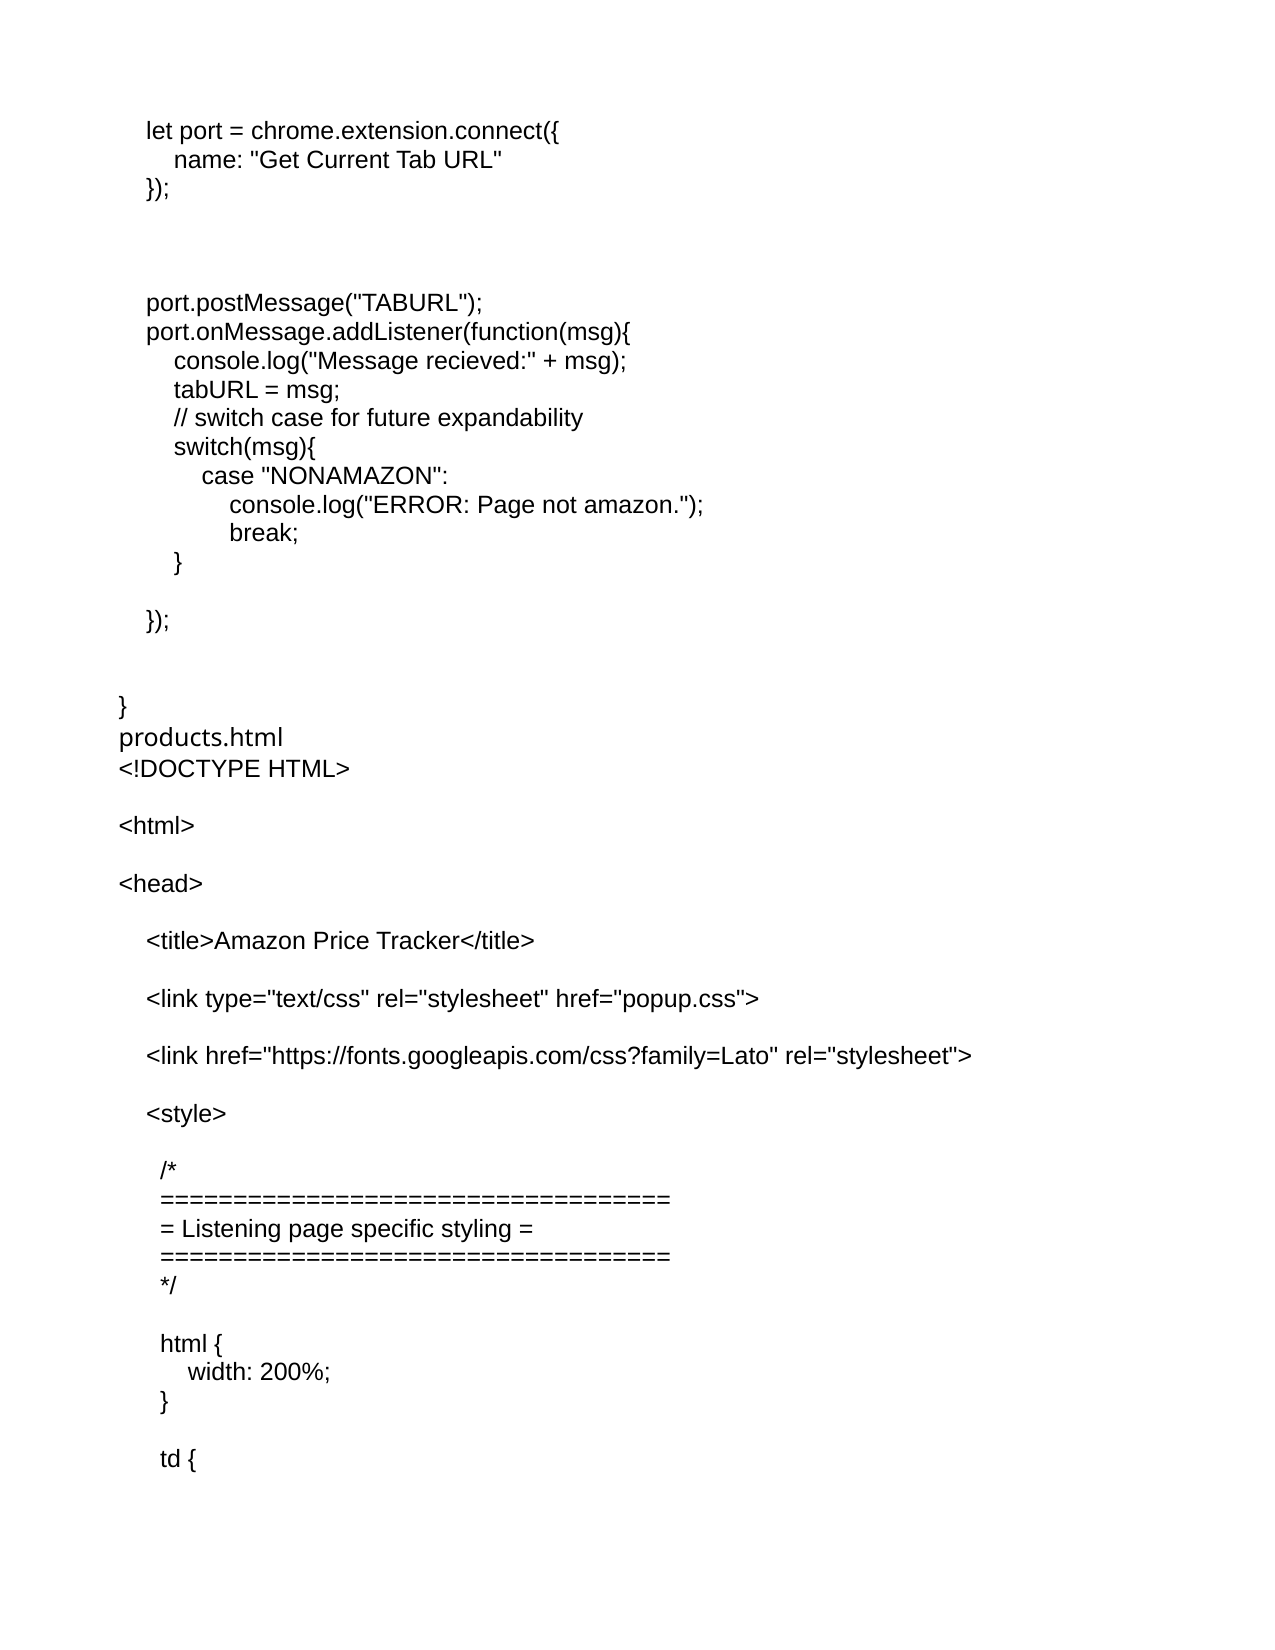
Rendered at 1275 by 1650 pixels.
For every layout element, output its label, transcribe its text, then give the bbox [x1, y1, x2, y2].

text products.html [118, 719, 1156, 754]
text break; [118, 518, 1156, 547]
text width: 200%; [118, 1357, 1156, 1386]
text <style> [118, 1099, 1156, 1127]
text =================================== [118, 1242, 1156, 1271]
text tabURL = msg; [118, 374, 1156, 403]
text =================================== [118, 1185, 1156, 1214]
text name: "Get Current Tab URL" [118, 144, 1156, 173]
text <!DOCTYPE HTML> [118, 754, 1156, 782]
text <title>Amazon Price Tracker</title> [118, 926, 1156, 955]
text let port = chrome.extension.connect({ [118, 116, 1156, 144]
text switch(msg){ [118, 432, 1156, 461]
text console.log("Message recieved:" + msg); [118, 346, 1156, 374]
text }); [118, 604, 1156, 633]
text = Listening page specific styling = [118, 1214, 1156, 1242]
text port.onMessage.addListener(function(msg){ [118, 317, 1156, 346]
text } [118, 691, 1156, 719]
text td { [118, 1444, 1156, 1472]
text <link type="text/css" rel="stylesheet" href="popup.css"> [118, 984, 1156, 1012]
text // switch case for future expandability [118, 403, 1156, 432]
text }); [118, 173, 1156, 202]
text /* [118, 1156, 1156, 1185]
text case "NONAMAZON": [118, 461, 1156, 489]
text } [118, 547, 1156, 576]
text <html> [118, 811, 1156, 840]
text <link href="https://fonts.googleapis.com/css?family=Lato" rel="stylesheet"> [118, 1041, 1156, 1070]
text */ [118, 1271, 1156, 1300]
text console.log("ERROR: Page not amazon."); [118, 489, 1156, 518]
text } [118, 1386, 1156, 1415]
text html { [118, 1329, 1156, 1357]
text <head> [118, 869, 1156, 897]
text port.postMessage("TABURL"); [118, 288, 1156, 317]
